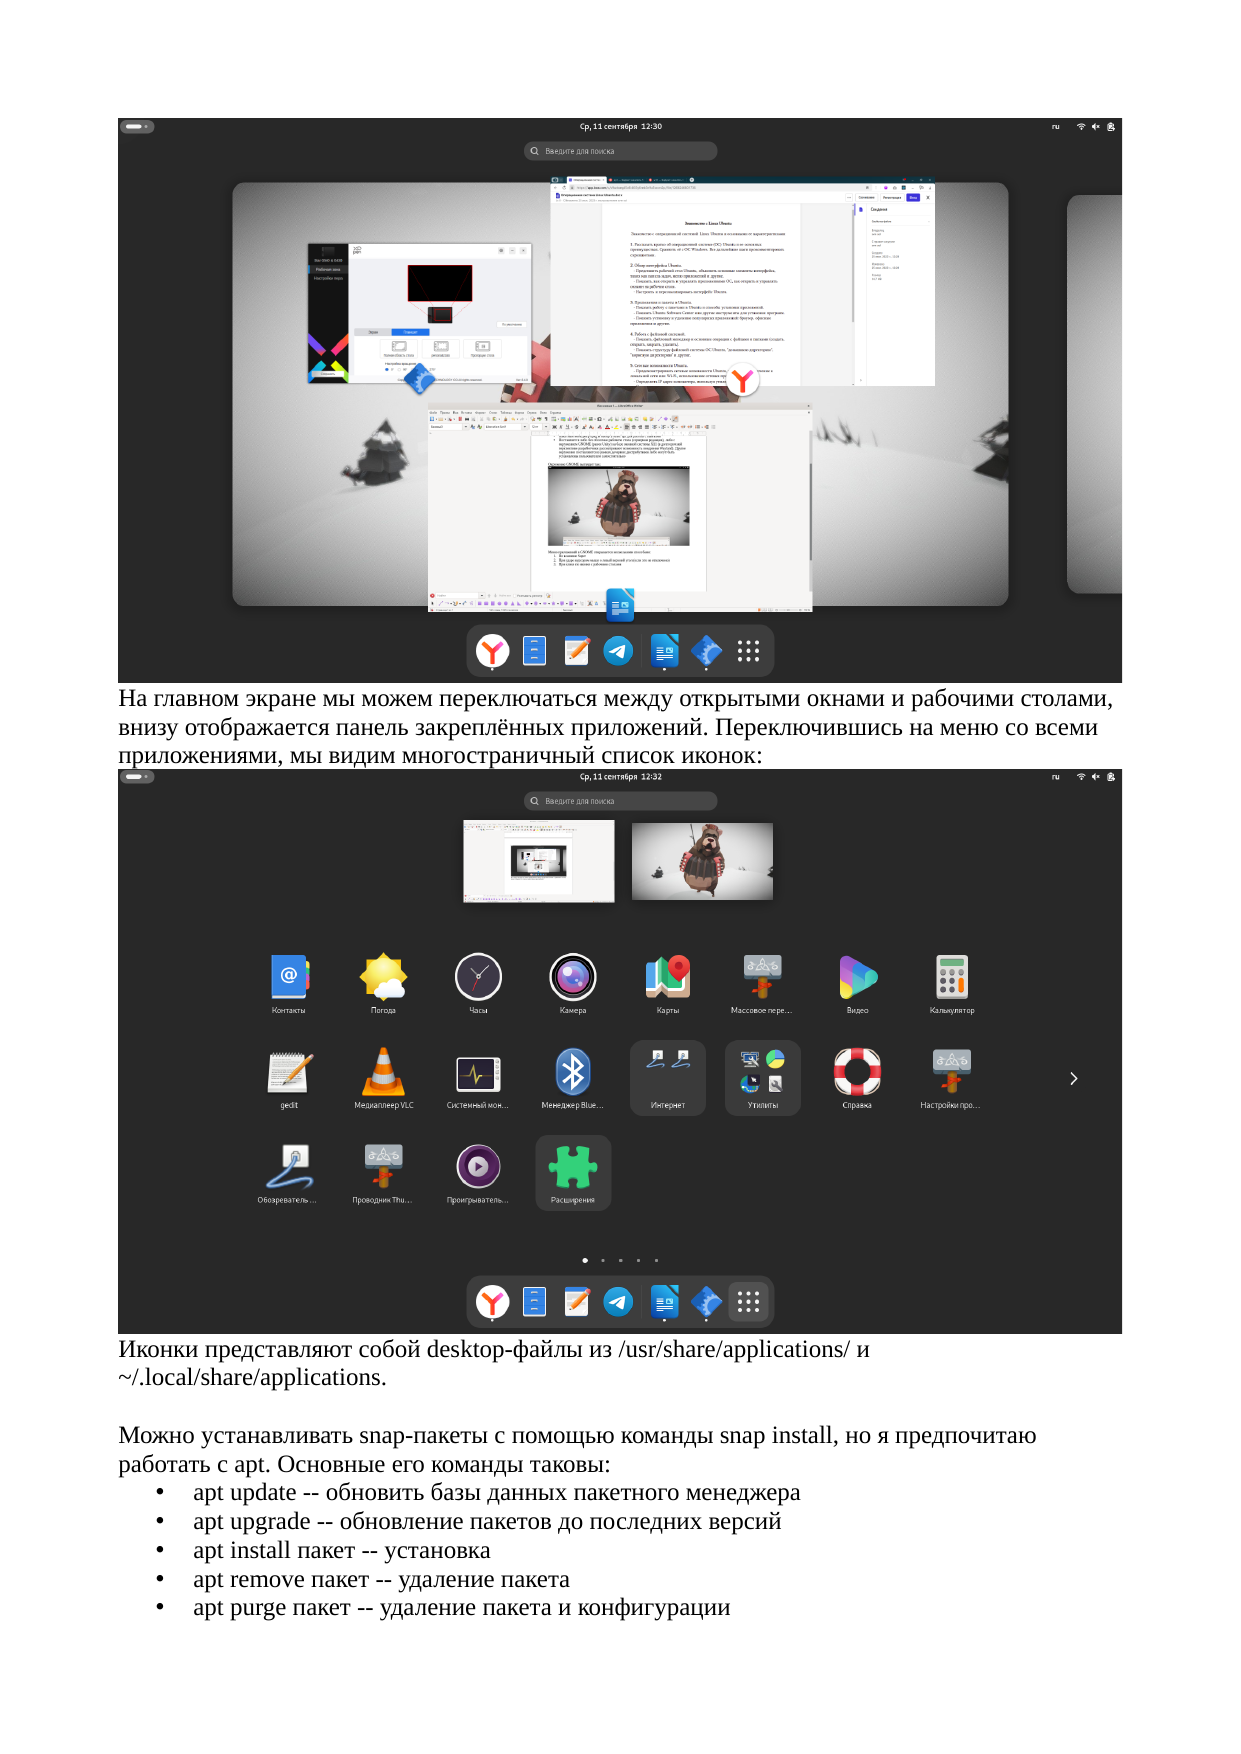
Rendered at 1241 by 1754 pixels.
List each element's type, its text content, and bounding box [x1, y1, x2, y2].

text Можно устанавливать snap-пакеты с помощью команды snap install, но я предпочитаю работать с apt. Основные его команды таковы: [118, 1420, 1122, 1477]
picture [118, 769, 1123, 1334]
text На главном экране мы можем переключаться между открытыми окнами и рабочими столами, внизу отображается панель закреплённых приложений. Переключившись на меню со всеми приложениями, мы видим многостраничный список иконок: [118, 683, 1122, 769]
text Иконки представляют собой desktop-файлы из /usr/share/applications/ и ~/.local/share/applications. [118, 1334, 1122, 1391]
list apt upgrade -- обновление пакетов до последних версий [156, 1506, 1122, 1535]
picture [118, 118, 1123, 683]
list apt remove пакет -- удаление пакета [156, 1564, 1122, 1592]
list apt purge пакет -- удаление пакета и конфигурации [156, 1592, 1122, 1621]
list apt install пакет -- установка [156, 1535, 1122, 1564]
list apt update -- обновить базы данных пакетного менеджера [156, 1477, 1122, 1506]
